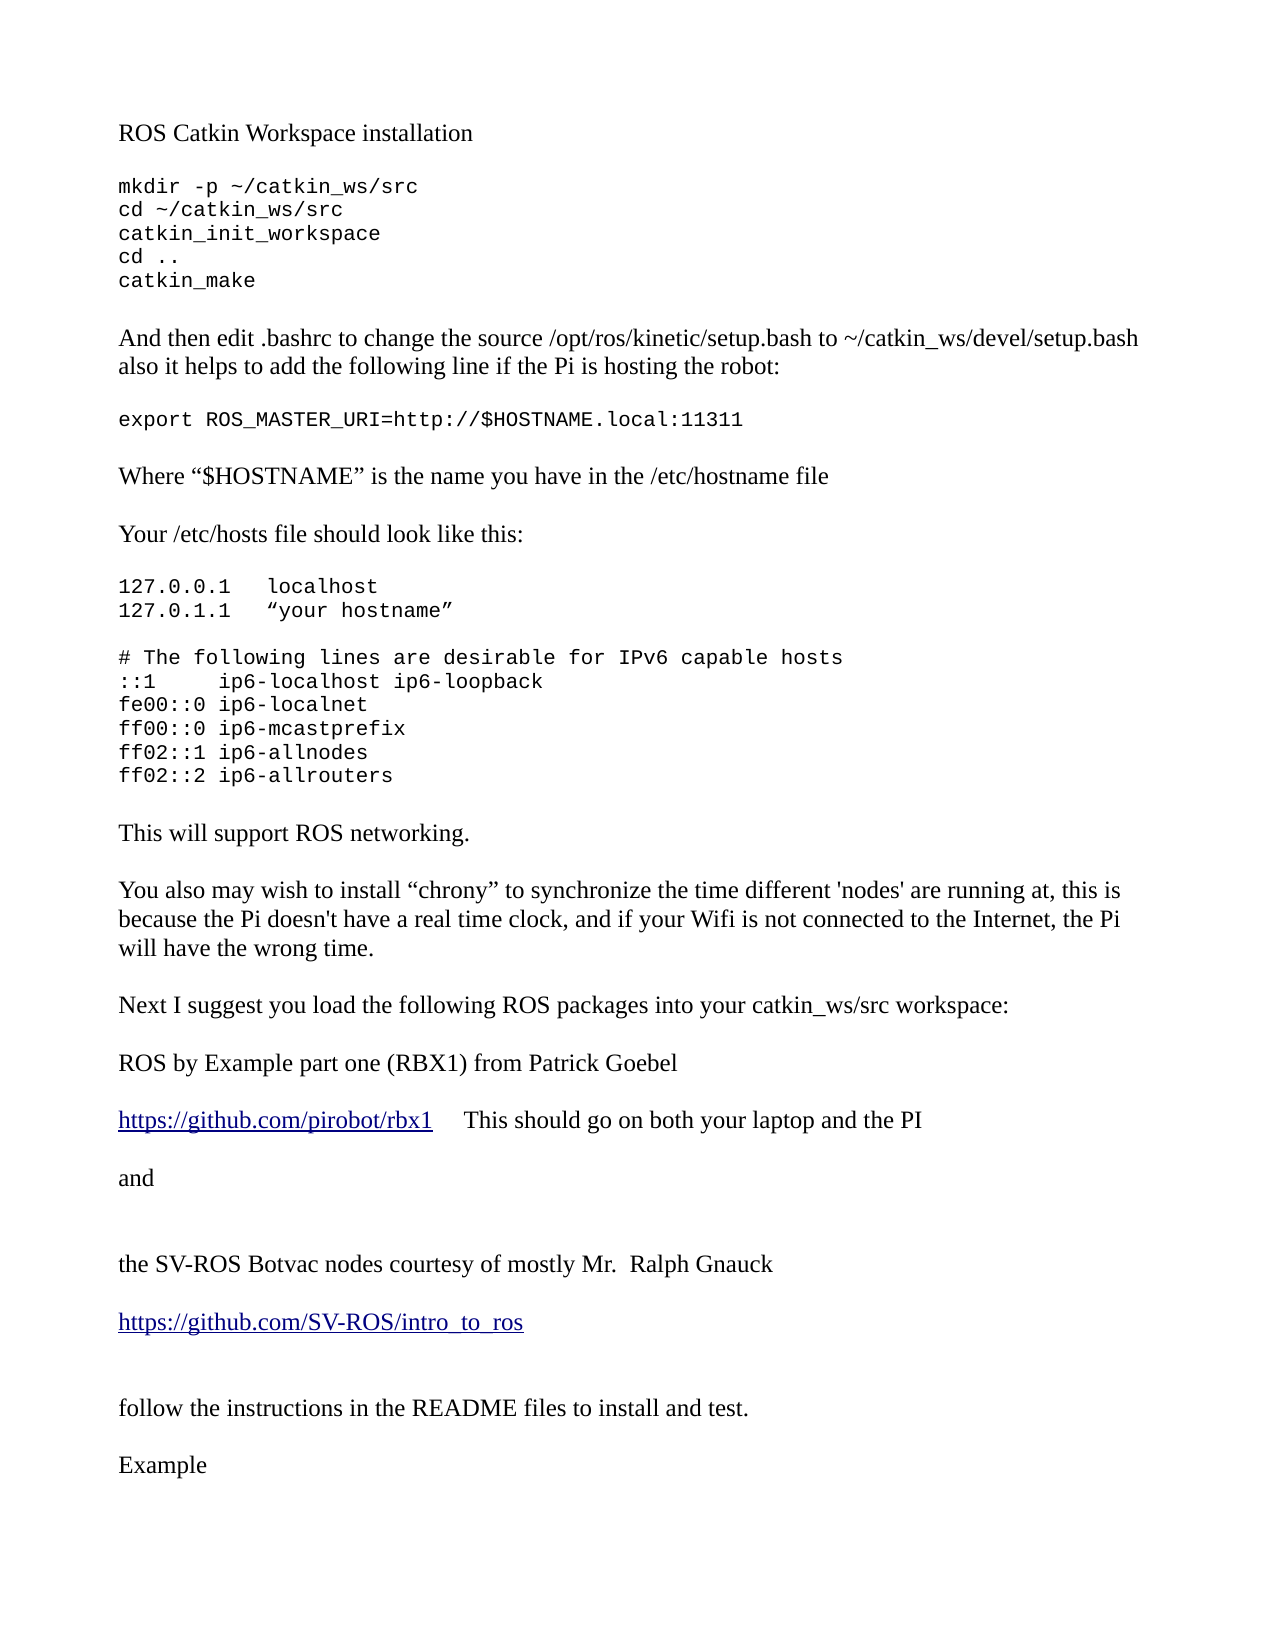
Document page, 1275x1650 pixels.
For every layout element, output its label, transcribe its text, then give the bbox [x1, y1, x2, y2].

text catkin_init_workspace [118, 223, 1157, 247]
text follow the instructions in the README files to install and test. [118, 1393, 1157, 1422]
text # The following lines are desirable for IPv6 capable hosts [118, 647, 1157, 671]
text https://github.com/SV-ROS/intro_to_ros [118, 1307, 1157, 1335]
text and [118, 1163, 1157, 1192]
text ff02::2 ip6-allrouters [118, 765, 1157, 789]
text Next I suggest you load the following ROS packages into your catkin_ws/src workspace: [118, 990, 1157, 1019]
text cd .. [118, 247, 1157, 270]
text export ROS_MASTER_URI=http://$HOSTNAME.local:11311 [118, 409, 1157, 432]
text And then edit .bashrc to change the source /opt/ros/kinetic/setup.bash to ~/catkin_ws/devel/setup.bash [118, 323, 1157, 351]
text https://github.com/pirobot/rbx1 This should go on both your laptop and the PI [118, 1105, 1157, 1134]
text ::1 ip6-localhost ip6-loopback [118, 671, 1157, 694]
text 127.0.1.1 “your hostname” [118, 600, 1157, 623]
text ROS Catkin Workspace installation [118, 118, 1157, 147]
text Where “$HOSTNAME” is the name you have in the /etc/hostname file [118, 461, 1157, 490]
text fe00::0 ip6-localnet [118, 694, 1157, 718]
text This will support ROS networking. [118, 818, 1157, 847]
text also it helps to add the following line if the Pi is hosting the robot: [118, 351, 1157, 380]
text 127.0.0.1 localhost [118, 576, 1157, 600]
text ff00::0 ip6-mcastprefix [118, 718, 1157, 742]
text ff02::1 ip6-allnodes [118, 742, 1157, 765]
text ROS by Example part one (RBX1) from Patrick Goebel [118, 1048, 1157, 1077]
text Your /etc/hosts file should look like this: [118, 519, 1157, 547]
text mkdir -p ~/catkin_ws/src [118, 176, 1157, 199]
text catkin_make [118, 270, 1157, 294]
text You also may wish to install “chrony” to synchronize the time different 'nodes' are running at, this is because the Pi doesn't have a real time clock, and if your Wifi is not connected to the Internet, the Pi will have the wrong time. [118, 875, 1157, 962]
text cd ~/catkin_ws/src [118, 199, 1157, 223]
text Example [118, 1450, 1157, 1479]
text the SV-ROS Botvac nodes courtesy of mostly Mr. Ralph Gnauck [118, 1249, 1157, 1278]
